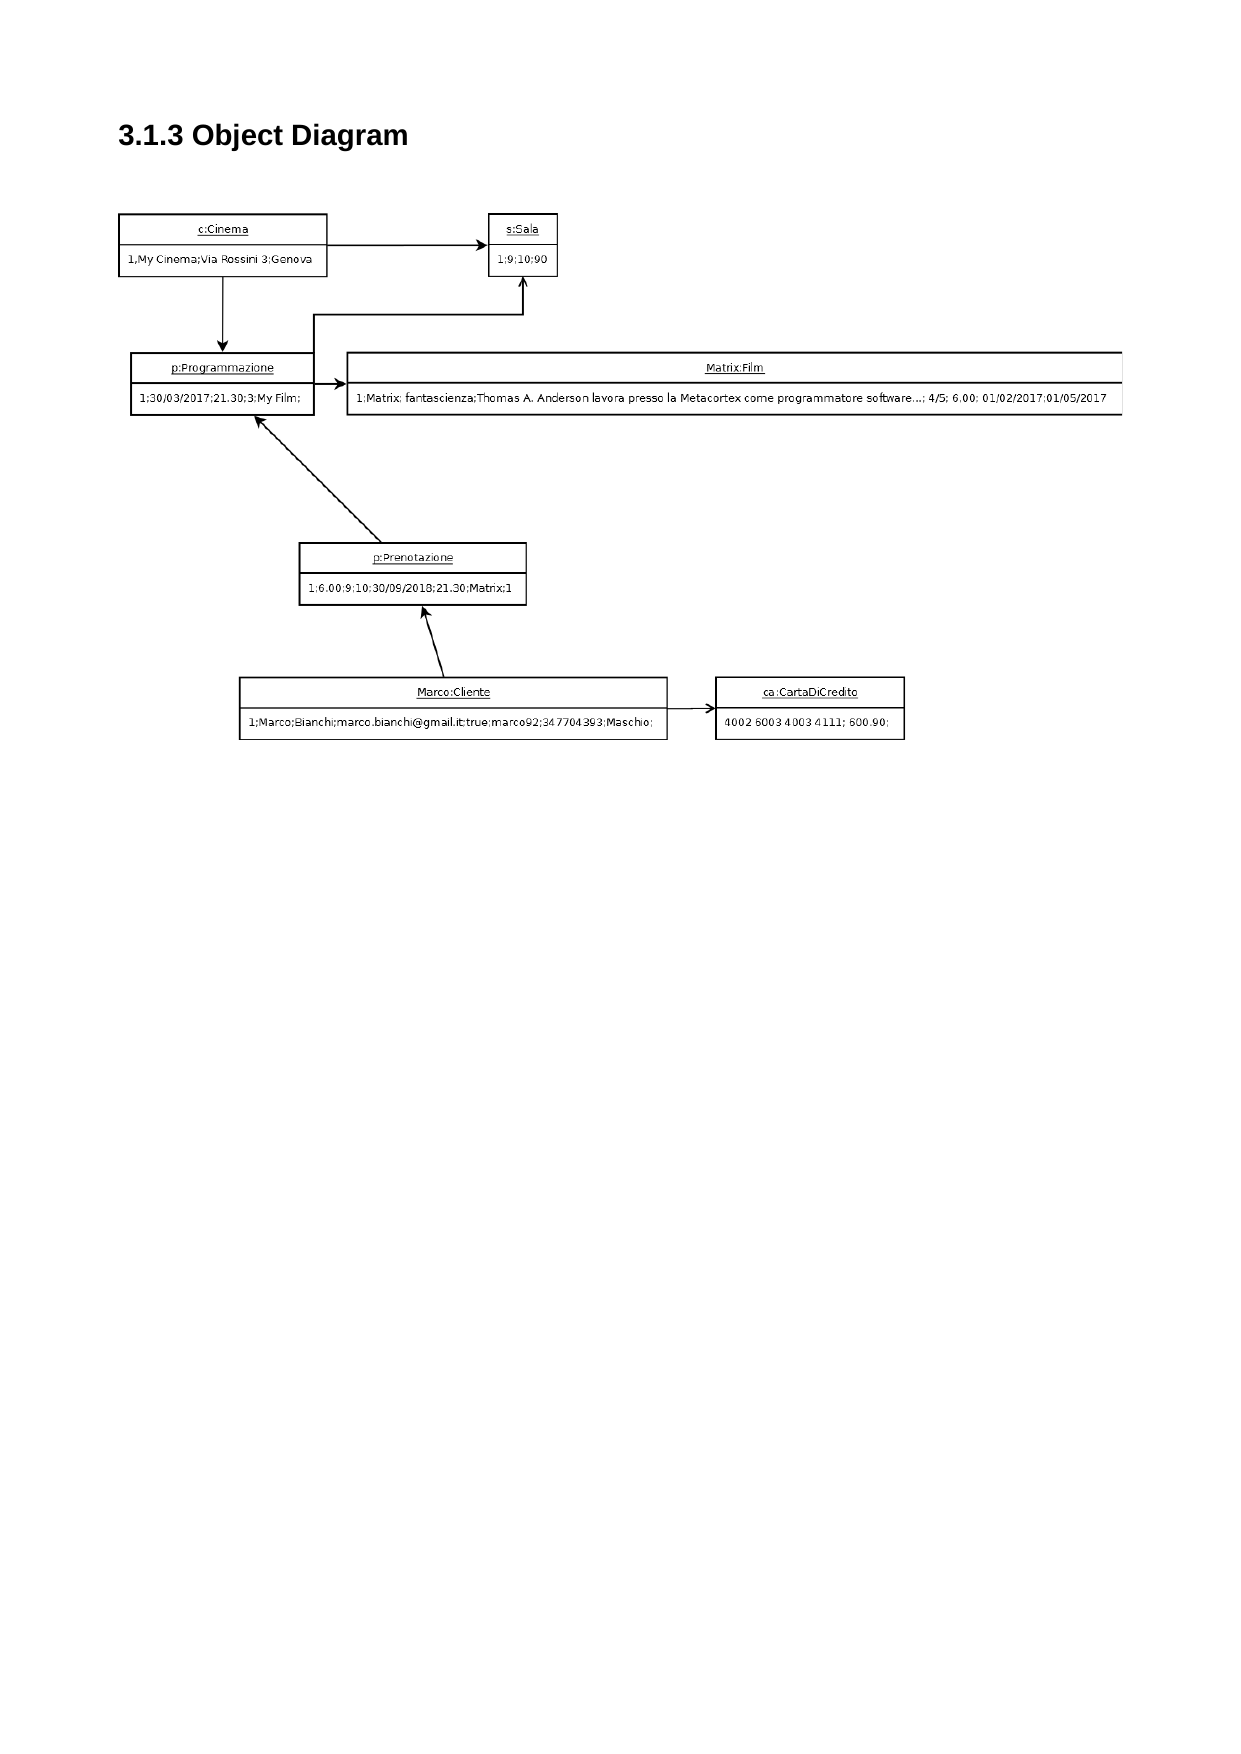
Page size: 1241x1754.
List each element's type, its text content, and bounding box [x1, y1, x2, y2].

picture [118, 213, 1123, 740]
subtitle 3.1.3 Object Diagram [118, 118, 1122, 152]
